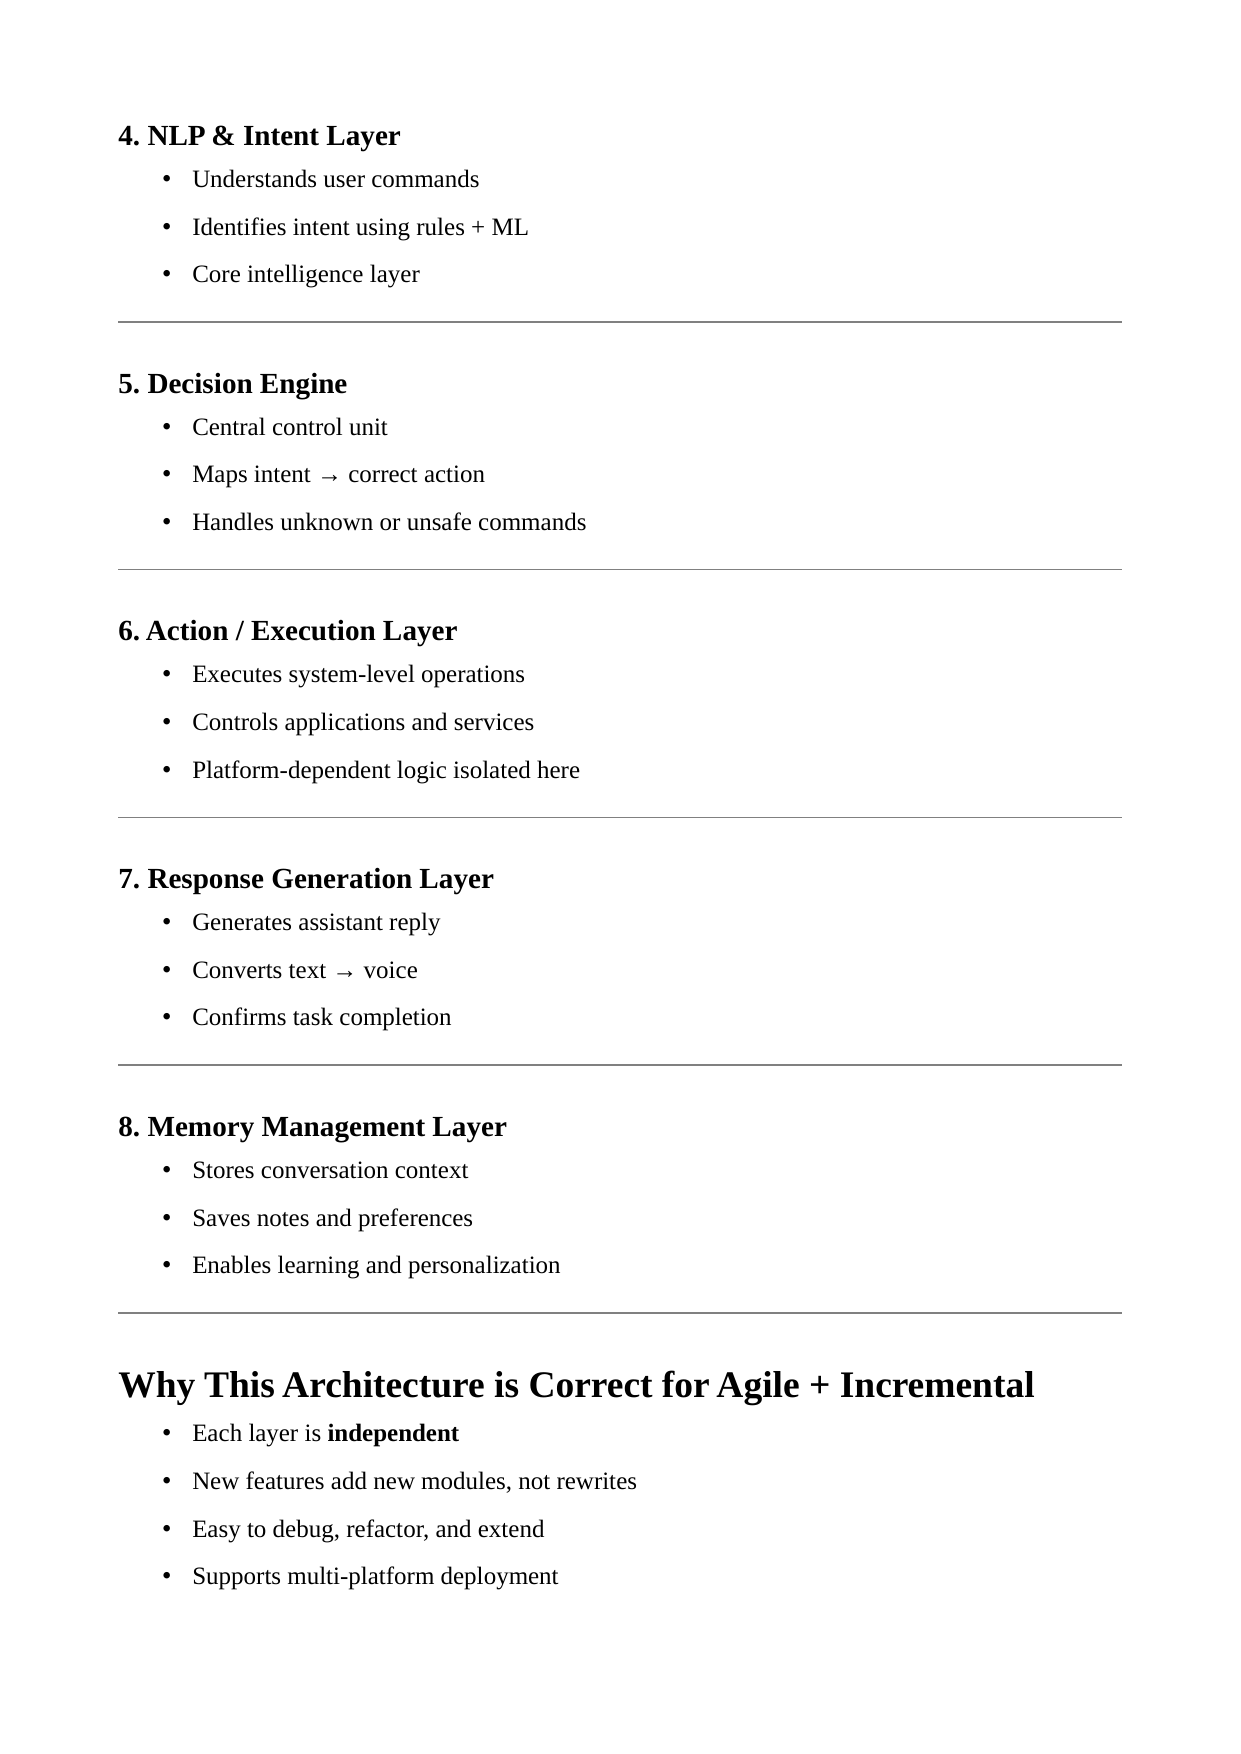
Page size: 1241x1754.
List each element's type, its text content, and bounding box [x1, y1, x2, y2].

list Executes system-level operations [162, 659, 1122, 688]
list Stores conversation context [162, 1155, 1122, 1184]
subtitle 7. Response Generation Layer [118, 861, 1122, 895]
list Identifies intent using rules + ML [162, 212, 1122, 241]
list New features add new modules, not rewrites [162, 1466, 1122, 1495]
list Saves notes and preferences [162, 1203, 1122, 1231]
list Generates assistant reply [162, 907, 1122, 936]
subtitle 4. NLP & Intent Layer [118, 118, 1122, 152]
list Converts text → voice [162, 955, 1122, 984]
subtitle 8. Memory Management Layer [118, 1109, 1122, 1142]
subtitle 6. Action / Execution Layer [118, 613, 1122, 647]
list Supports multi-platform deployment [162, 1561, 1122, 1590]
list Controls applications and services [162, 707, 1122, 736]
list Maps intent → correct action [162, 459, 1122, 488]
list Understands user commands [162, 164, 1122, 193]
subtitle Why This Architecture is Correct for Agile + Incremental [118, 1363, 1122, 1406]
subtitle 5. Decision Engine [118, 366, 1122, 399]
list Handles unknown or unsafe commands [162, 507, 1122, 536]
list Each layer is independent [162, 1418, 1122, 1447]
list Central control unit [162, 412, 1122, 441]
list Confirms task completion [162, 1002, 1122, 1031]
list Easy to debug, refactor, and extend [162, 1514, 1122, 1542]
list Platform-dependent logic isolated here [162, 755, 1122, 783]
list Enables learning and personalization [162, 1250, 1122, 1279]
list Core intelligence layer [162, 259, 1122, 288]
